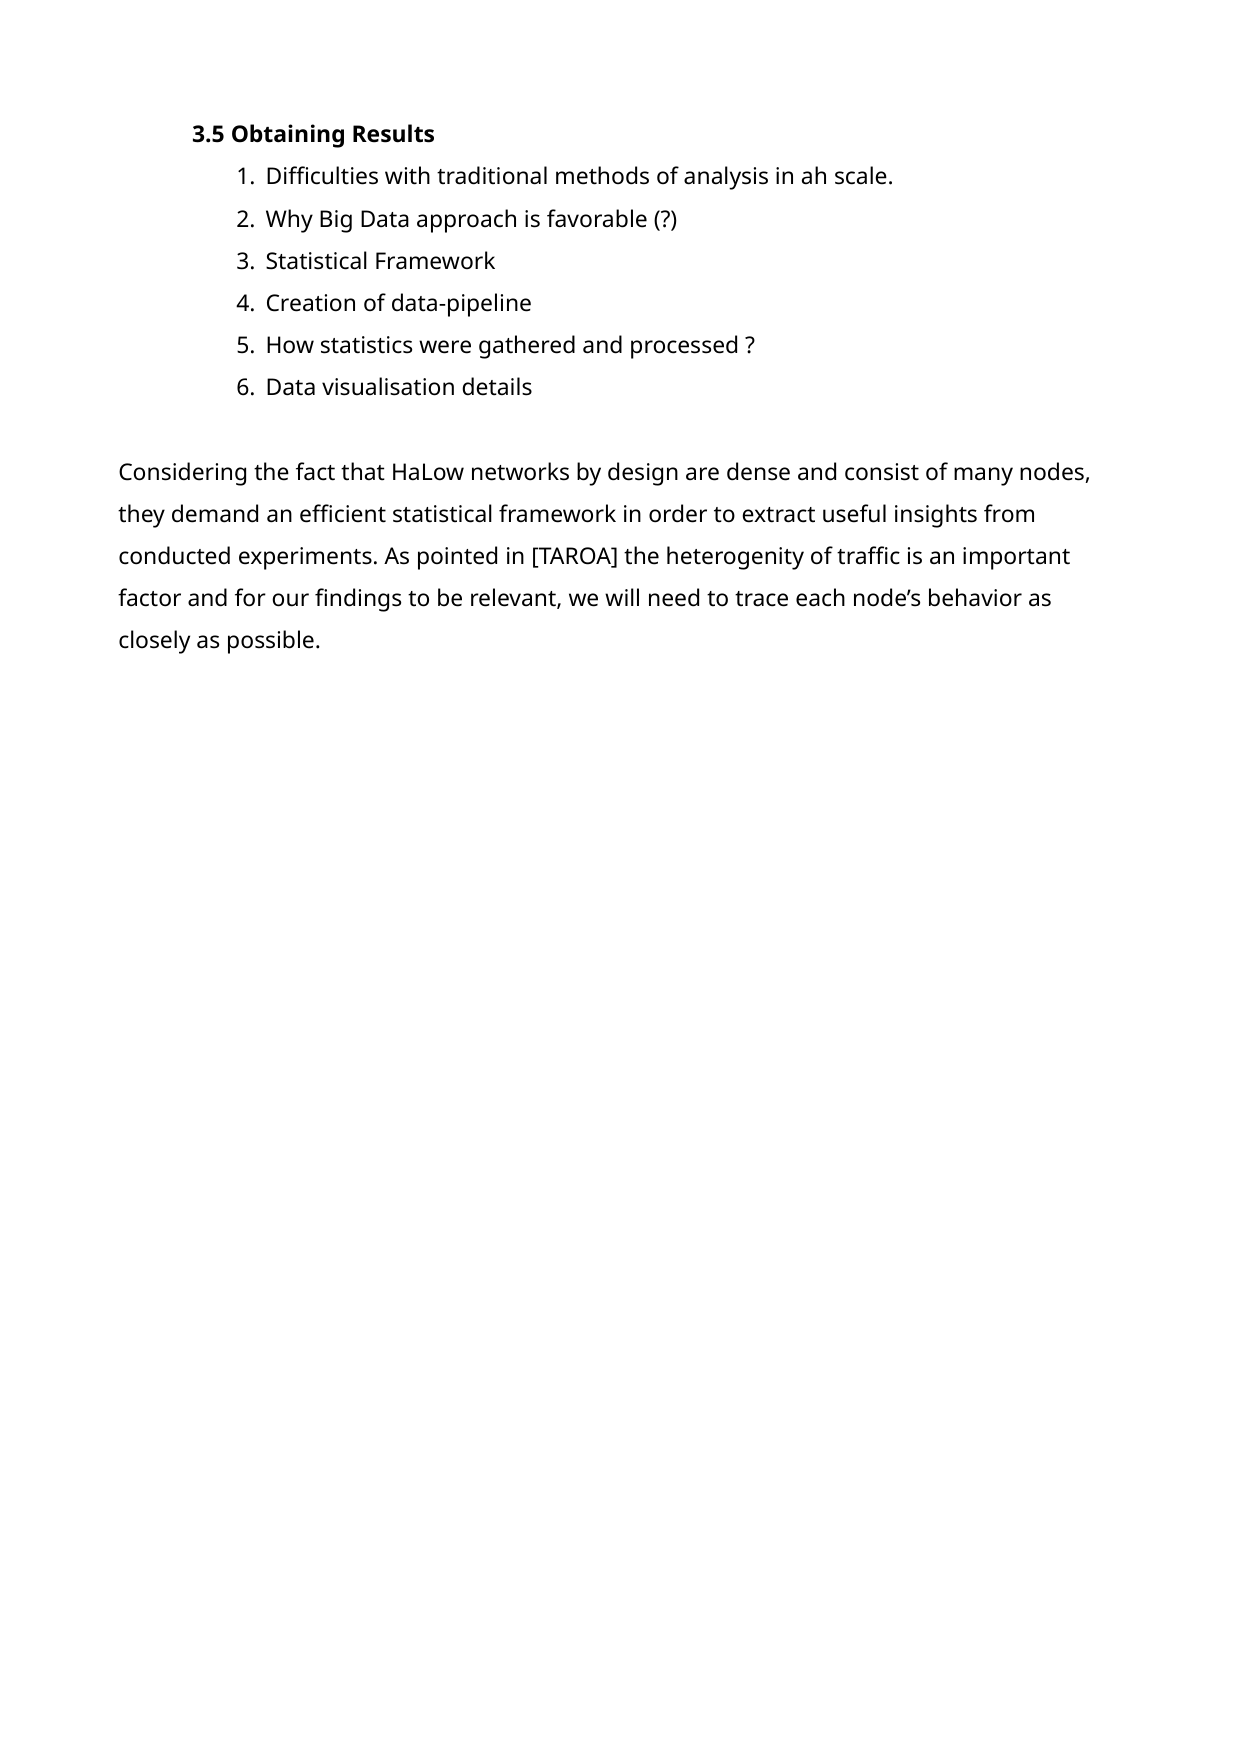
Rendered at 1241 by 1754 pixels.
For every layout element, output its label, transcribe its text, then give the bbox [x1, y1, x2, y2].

text Considering the fact that HaLow networks by design are dense and consist of many nodes, they demand an efficient statistical framework in order to extract useful insights from conducted experiments. As pointed in [TAROA] the heterogenity of traffic is an important factor and for our findings to be relevant, we will need to trace each node’s behavior as closely as possible. [118, 456, 1122, 656]
list 3.5 Obtaining Results [162, 118, 1122, 149]
list How statistics were gathered and processed ? [236, 329, 1122, 360]
list Data visualisation details [236, 371, 1122, 402]
list Why Big Data approach is favorable (?) [236, 202, 1122, 234]
list Difficulties with traditional methods of analysis in ah scale. [236, 160, 1122, 192]
list Creation of data-pipeline [236, 287, 1122, 318]
list Statistical Framework [236, 245, 1122, 276]
